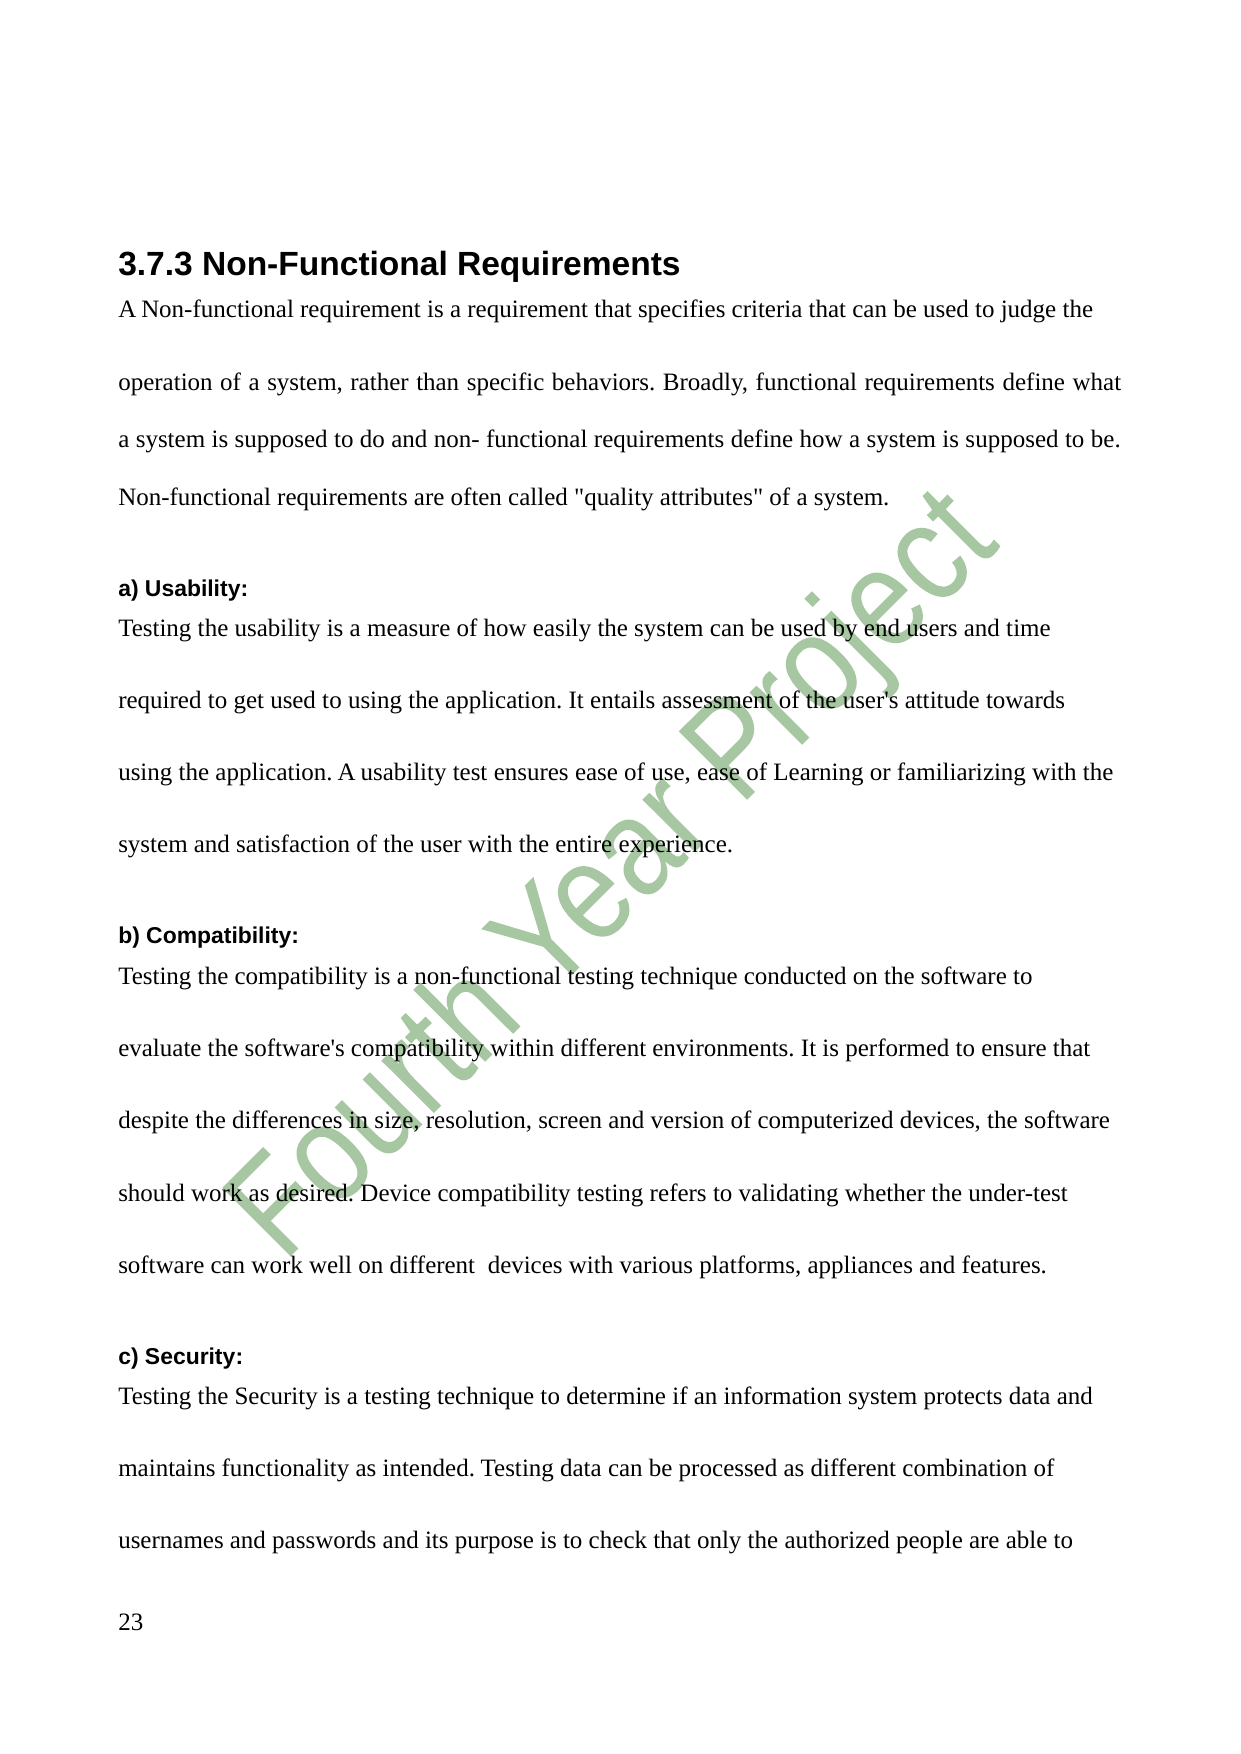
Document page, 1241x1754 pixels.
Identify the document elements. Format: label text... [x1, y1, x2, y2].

text Testing the compatibility is a non-functional testing technique conducted on the software to [118, 961, 1122, 990]
text evaluate the software's compatibility within different environments. It is performed to ensure that [473, 1033, 1122, 1062]
subtitle [547, 922, 1122, 949]
text Testing the usability is a measure of how easily the system can be used by end users and time [906, 613, 1122, 642]
text usernames and passwords and its purpose is to check that only the authorized people are able to [118, 1526, 1122, 1554]
text should work as desired. Device compatibility testing refers to validating whether the under-test [239, 1178, 1122, 1206]
text required to get used to using the application. It entails assessment [118, 685, 770, 714]
subtitle c) Security​​: [118, 1343, 1122, 1369]
text despite the differences in size, resolution, screen and version of computerized devices, the software [118, 1106, 360, 1134]
text system and satisfaction of the user with the entire experience. [118, 829, 610, 858]
subtitle [862, 583, 892, 601]
text despite the differences in size, resolution, screen and version of computerized devices, the software [405, 1106, 1122, 1134]
text Testing the Security is a testing technique to determine if an information system protects data and [118, 1381, 1122, 1410]
text software can work well on different devices with various platforms, appliances and features. [118, 1250, 1122, 1278]
text maintains functionality as intended. Testing data can be processed as different combination of [118, 1453, 1122, 1482]
text evaluate the software's compatibility within different environments. It is performed to ensure that [118, 1033, 438, 1062]
text of the user's attitude towards [771, 685, 1122, 714]
subtitle b) Compatibility​​: [118, 922, 544, 949]
text operation of a system, rather than specific behaviors. Broadly, functional requirements define what a system is supposed to do and non- functional requirements define how a system is supposed to be. Non-functional requirements are often called "quality attributes" of a system. [118, 367, 1122, 510]
text should work as desired. Device compatibility testing refers to validating whether the under-test [118, 1178, 239, 1206]
subtitle 3.7.3 Non-Functional Requirements [118, 243, 1122, 282]
subtitle a) Usability​​: [118, 574, 867, 601]
subtitle [888, 574, 1122, 601]
text A Non-functional requirement is a requirement that specifies criteria that can be used to judge the [118, 294, 1122, 323]
text using the application. A usability test ensures ease of use, ease of Learning or familiarizing with the [118, 757, 732, 786]
text Testing the usability is a measure of how easily the system can be used by end users and time [118, 613, 846, 642]
text system and satisfaction of the user with the entire experience. [684, 829, 1122, 858]
text using the application. A usability test ensures ease of use, ease of Learning or familiarizing with the [730, 757, 1122, 786]
